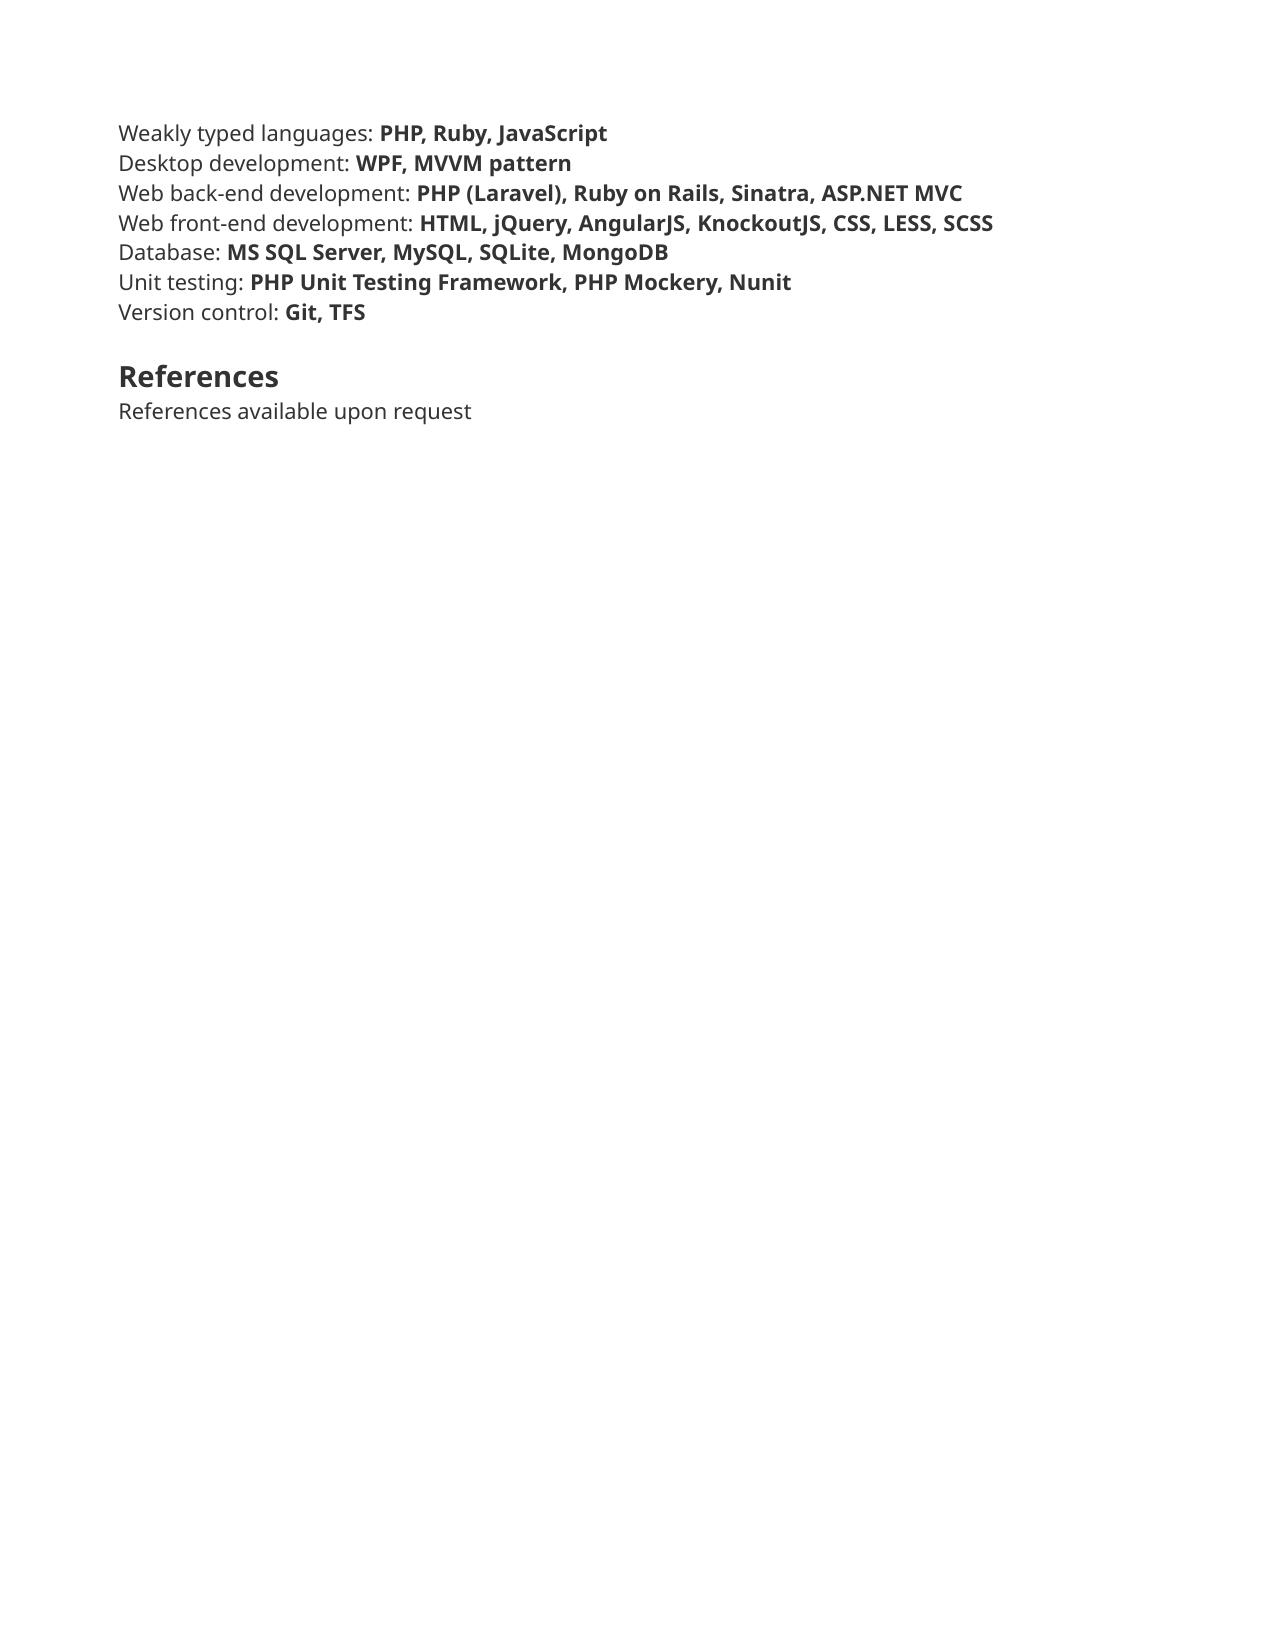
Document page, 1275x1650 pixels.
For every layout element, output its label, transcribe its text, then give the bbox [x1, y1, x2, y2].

text References [118, 356, 1157, 396]
text References available upon request [118, 396, 1157, 426]
text Unit testing: PHP Unit Testing Framework, PHP Mockery, Nunit [118, 267, 1157, 297]
text Desktop development: WPF, MVVM pattern [118, 148, 1157, 178]
text Database: MS SQL Server, MySQL, SQLite, MongoDB [118, 237, 1157, 267]
text Weakly typed languages: PHP, Ruby, JavaScript [118, 118, 1157, 148]
text Web back-end development: PHP (Laravel), Ruby on Rails, Sinatra, ASP.NET MVC [118, 178, 1157, 207]
text Version control: Git, TFS [118, 297, 1157, 327]
text Web front-end development: HTML, jQuery, AngularJS, KnockoutJS, CSS, LESS, SCSS [118, 207, 1157, 237]
